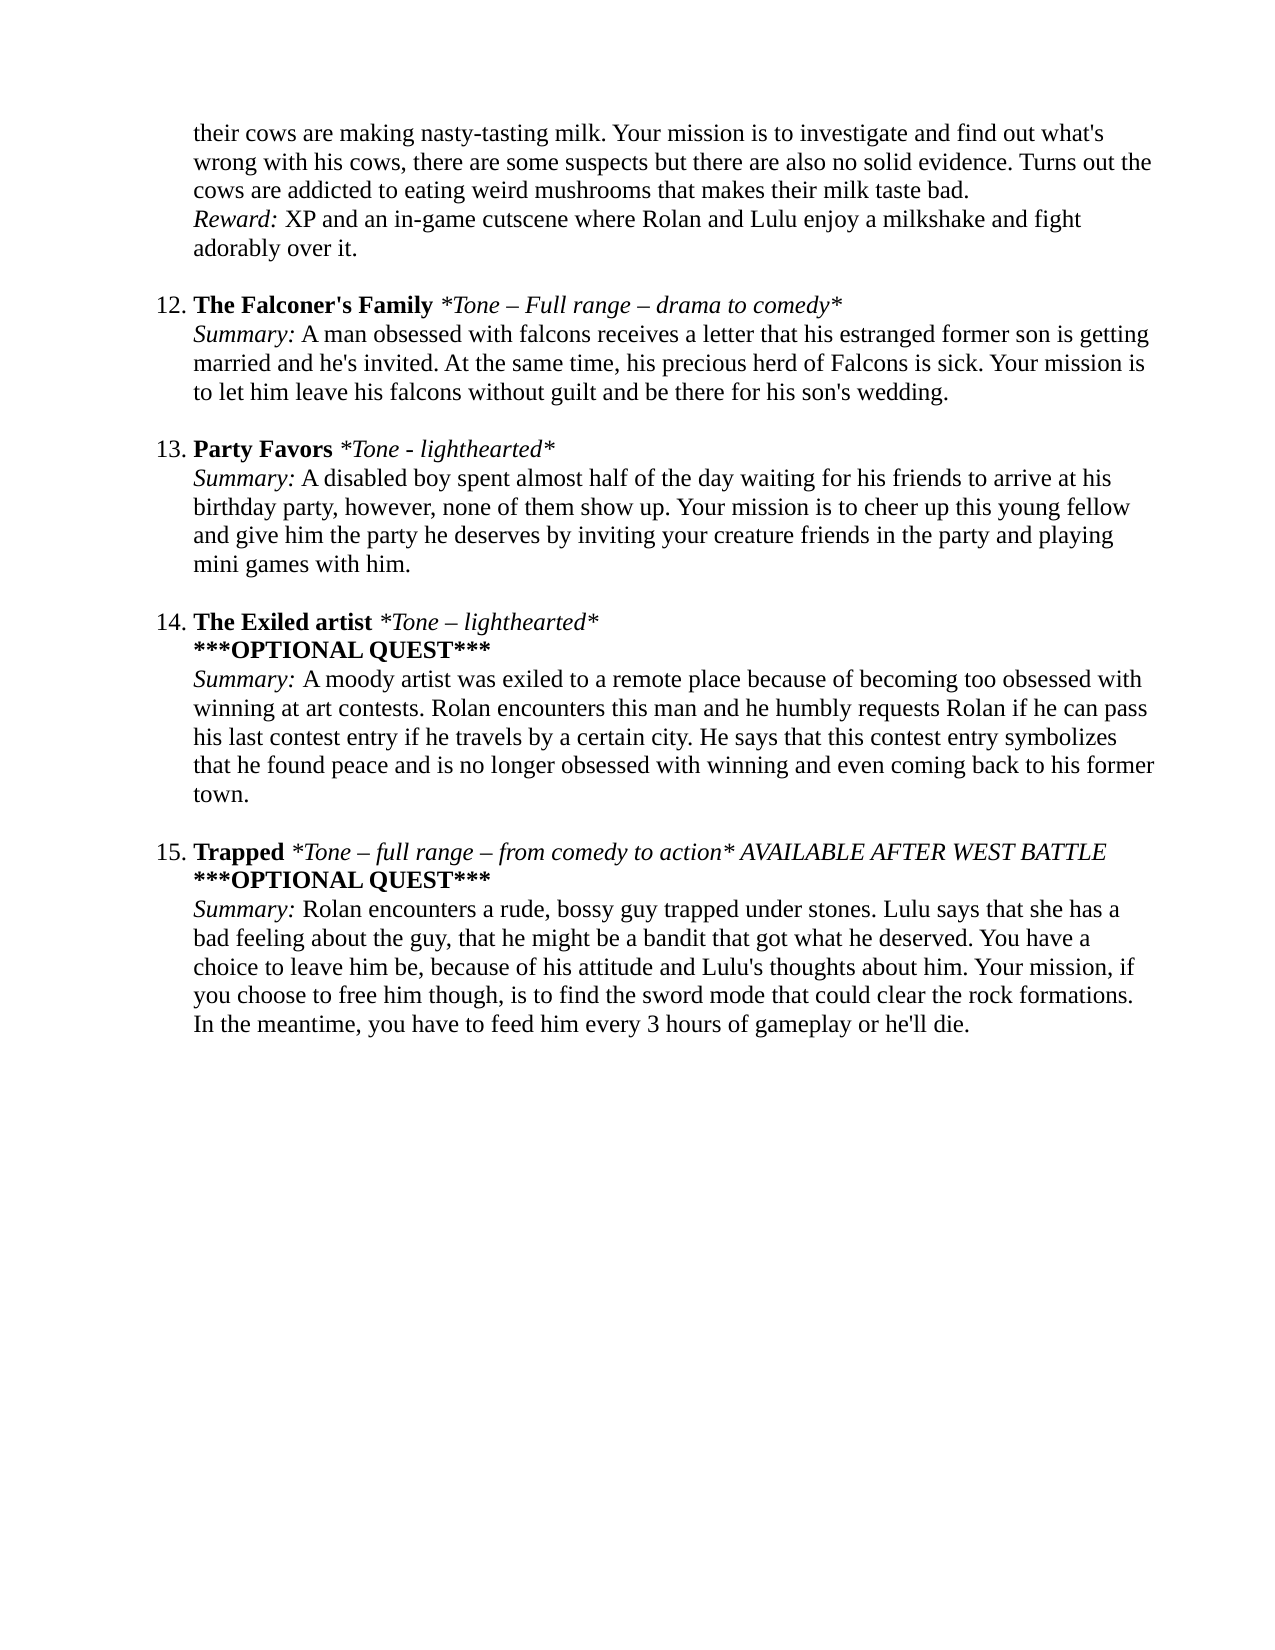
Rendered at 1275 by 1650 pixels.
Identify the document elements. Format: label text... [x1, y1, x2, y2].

list The Falconer's Family *Tone – Full range – drama to comedy* [156, 291, 1157, 319]
list Summary: A disabled boy spent almost half of the day waiting for his friends to arrive at his birthday party, however, none of them show up. Your mission is to cheer up this young fellow and give him the party he deserves by inviting your creature friends in the party and playing mini games with him. [156, 463, 1157, 578]
list Summary: Rolan encounters a rude, bossy guy trapped under stones. Lulu says that she has a bad feeling about the guy, that he might be a bandit that got what he deserved. You have a choice to leave him be, because of his attitude and Lulu's thoughts about him. Your mission, if you choose to free him though, is to find the sword mode that could clear the rock formations. In the meantime, you have to feed him every 3 hours of gameplay or he'll die. [156, 894, 1157, 1038]
list ***OPTIONAL QUEST*** [156, 636, 1157, 664]
list Party Favors *Tone - lighthearted* [156, 434, 1157, 463]
list their cows are making nasty-tasting milk. Your mission is to investigate and find out what's wrong with his cows, there are some suspects but there are also no solid evidence. Turns out the cows are addicted to eating weird mushrooms that makes their milk taste bad. [156, 118, 1157, 204]
list Summary: A moody artist was exiled to a remote place because of becoming too obsessed with winning at art contests. Rolan encounters this man and he humbly requests Rolan if he can pass his last contest entry if he travels by a certain city. He says that this contest entry symbolizes that he found peace and is no longer obsessed with winning and even coming back to his former town. [156, 664, 1157, 808]
list Reward: XP and an in-game cutscene where Rolan and Lulu enjoy a milkshake and fight adorably over it. [156, 204, 1157, 262]
list The Exiled artist *Tone – lighthearted* [156, 607, 1157, 636]
list ***OPTIONAL QUEST*** [156, 866, 1157, 894]
list Summary: A man obsessed with falcons receives a letter that his estranged former son is getting married and he's invited. At the same time, his precious herd of Falcons is sick. Your mission is to let him leave his falcons without guilt and be there for his son's wedding. [156, 319, 1157, 406]
list Trapped *Tone – full range – from comedy to action* AVAILABLE AFTER WEST BATTLE [156, 837, 1157, 866]
